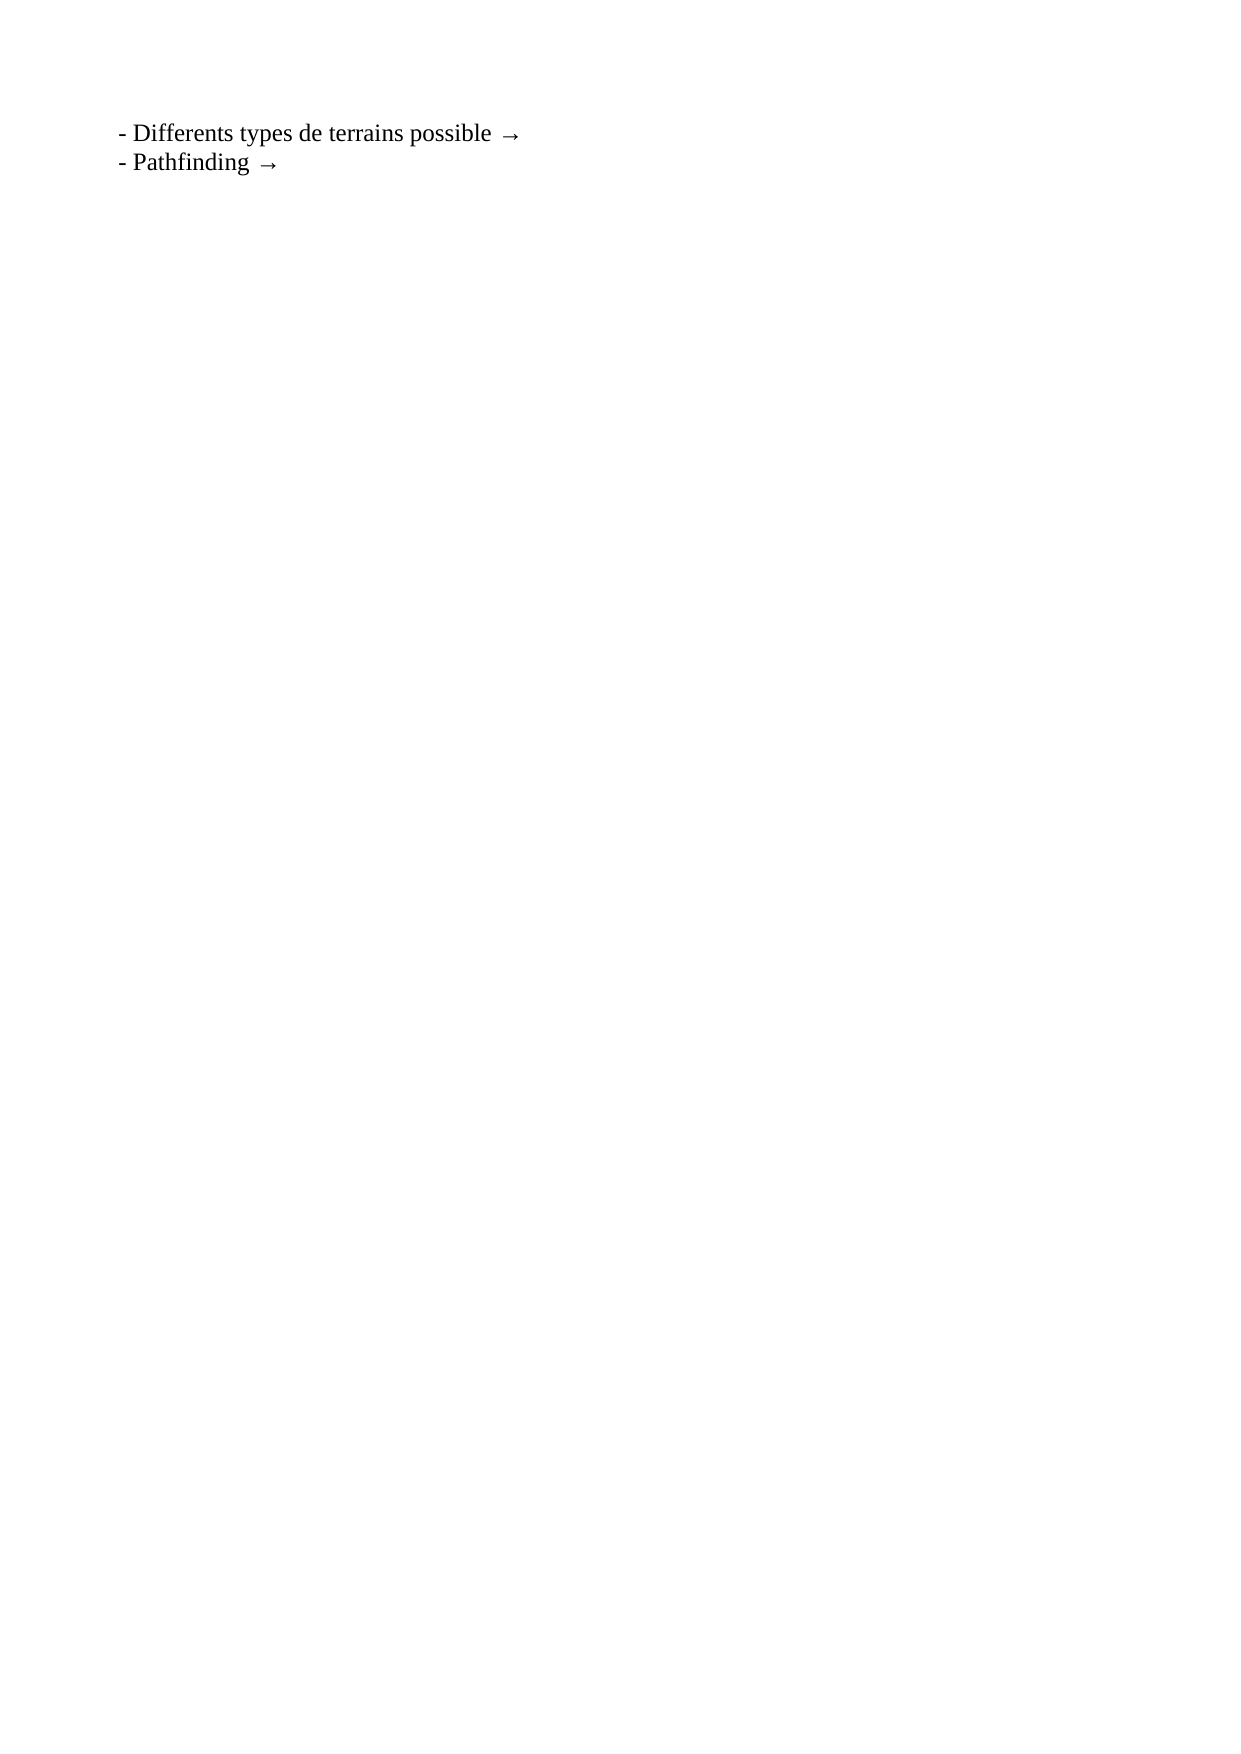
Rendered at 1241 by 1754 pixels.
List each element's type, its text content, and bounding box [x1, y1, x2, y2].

text - Pathfinding → [118, 147, 1122, 176]
text - Differents types de terrains possible → [118, 118, 1122, 147]
